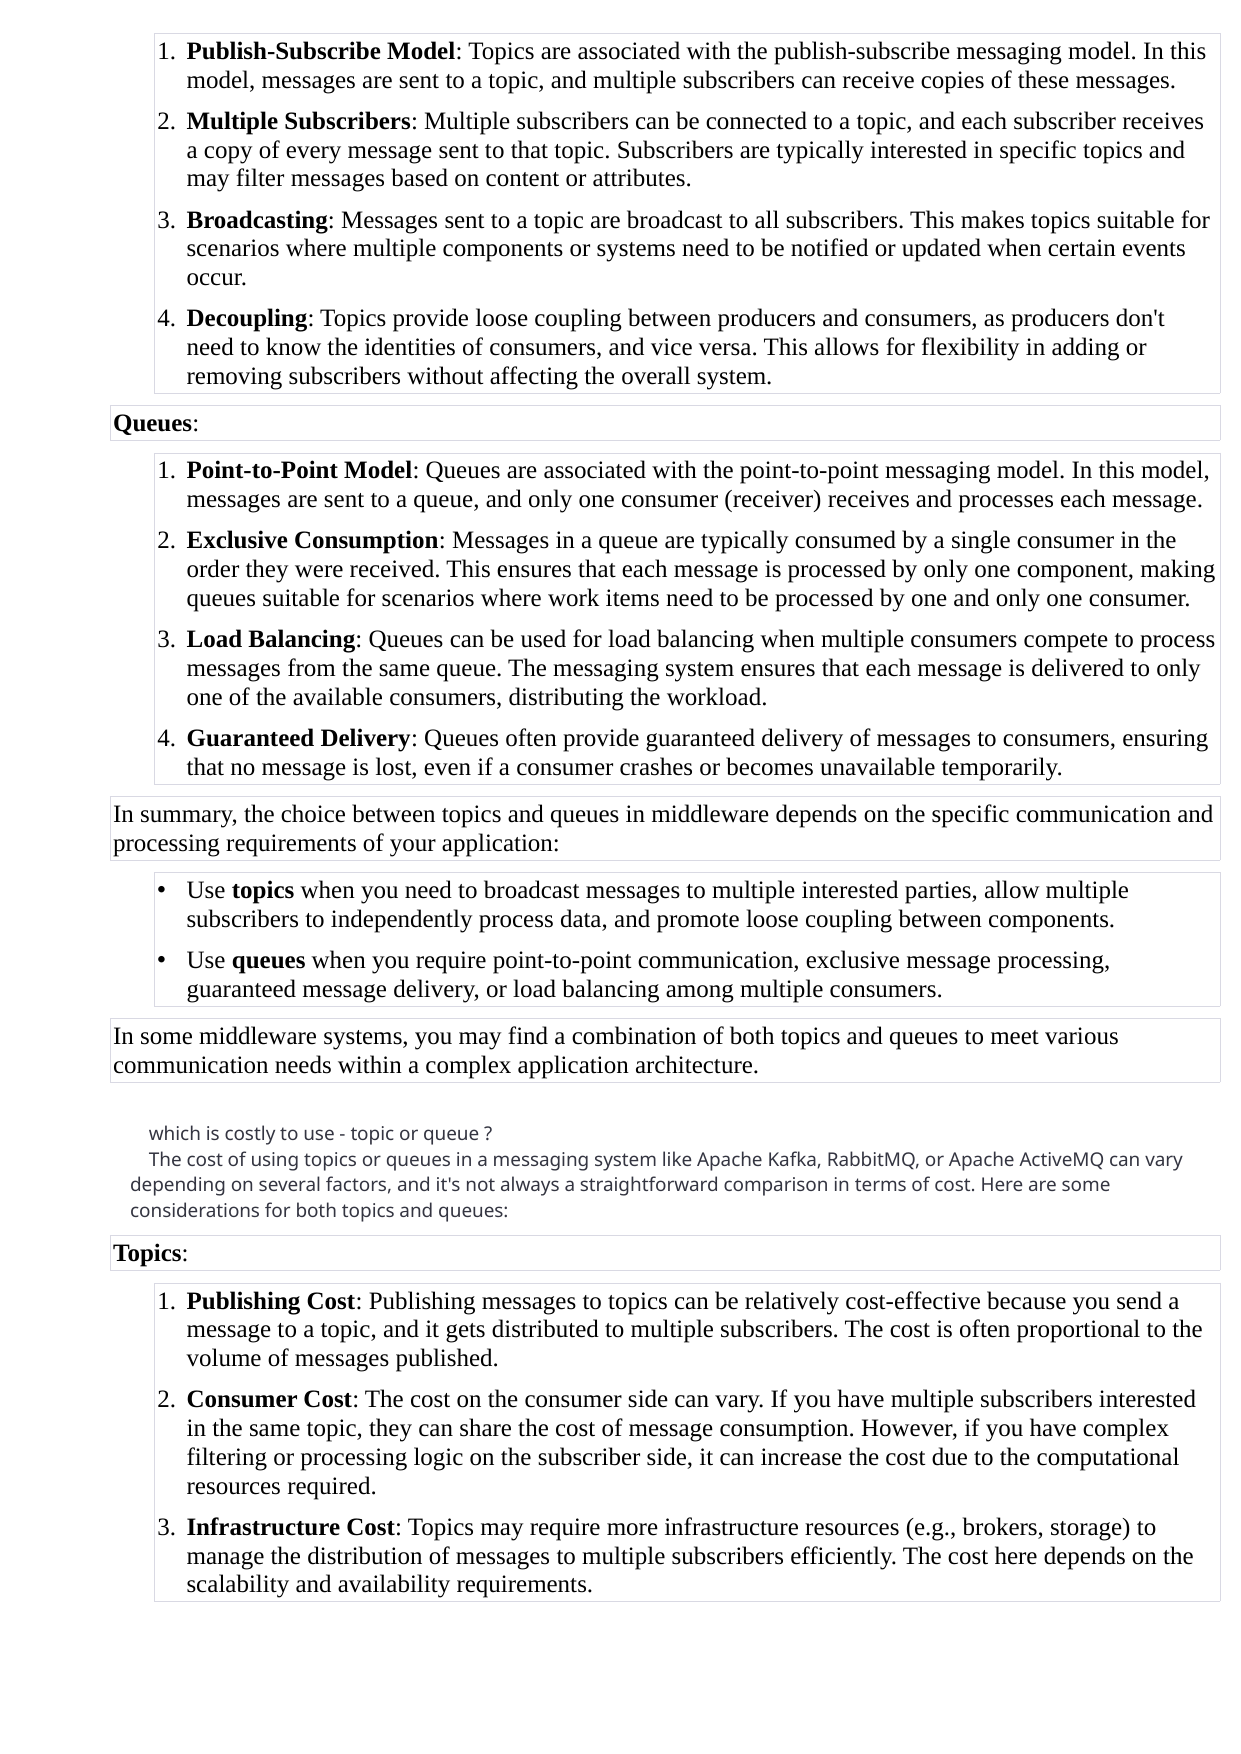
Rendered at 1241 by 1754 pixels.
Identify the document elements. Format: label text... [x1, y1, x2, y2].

text The cost of using topics or queues in a messaging system like Apache Kafka, RabbitMQ, or Apache ActiveMQ can vary depending on several factors, and it's not always a straightforward comparison in terms of cost. Here are some considerations for both topics and queues: [130, 1146, 1221, 1223]
list Guaranteed Delivery: Queues often provide guaranteed delivery of messages to consumers, ensuring that no message is lost, even if a consumer crashes or becomes unavailable temporarily. [155, 720, 1220, 784]
list Multiple Subscribers: Multiple subscribers can be connected to a topic, and each subscriber receives a copy of every message sent to that topic. Subscribers are typically interested in specific topics and may filter messages based on content or attributes. [155, 103, 1220, 192]
list Consumer Cost: The cost on the consumer side can vary. If you have multiple subscribers interested in the same topic, they can share the cost of message consumption. However, if you have complex filtering or processing logic on the subscriber side, it can increase the cost due to the computational resources required. [155, 1381, 1220, 1499]
list Use queues when you require point-to-point communication, exclusive message processing, guaranteed message delivery, or load balancing among multiple consumers. [155, 942, 1220, 1006]
list Broadcasting: Messages sent to a topic are broadcast to all subscribers. This makes topics suitable for scenarios where multiple components or systems need to be notified or updated when certain events occur. [155, 202, 1220, 291]
text In summary, the choice between topics and queues in middleware depends on the specific communication and processing requirements of your application: [111, 797, 1220, 860]
text Topics: [111, 1236, 1220, 1270]
list Publishing Cost: Publishing messages to topics can be relatively cost-effective because you send a message to a topic, and it gets distributed to multiple subscribers. The cost is often proportional to the volume of messages published. [155, 1284, 1220, 1372]
list Exclusive Consumption: Messages in a queue are typically consumed by a single consumer in the order they were received. This ensures that each message is processed by only one component, making queues suitable for scenarios where work items need to be processed by one and only one consumer. [155, 523, 1220, 612]
list Publish-Subscribe Model: Topics are associated with the publish-subscribe messaging model. In this model, messages are sent to a topic, and multiple subscribers can receive copies of these messages. [155, 34, 1220, 93]
list Load Balancing: Queues can be used for load balancing when multiple consumers compete to process messages from the same queue. The messaging system ensures that each message is delivered to only one of the available consumers, distributing the workload. [155, 621, 1220, 711]
text In some middleware systems, you may find a combination of both topics and queues to meet various communication needs within a complex application architecture. [111, 1019, 1220, 1082]
text Queues: [111, 406, 1220, 440]
text which is costly to use - topic or queue ? [130, 1120, 1221, 1146]
list Infrastructure Cost: Topics may require more infrastructure resources (e.g., brokers, storage) to manage the distribution of messages to multiple subscribers efficiently. The cost here depends on the scalability and availability requirements. [155, 1509, 1220, 1601]
list Point-to-Point Model: Queues are associated with the point-to-point messaging model. In this model, messages are sent to a queue, and only one consumer (receiver) receives and processes each message. [155, 454, 1220, 513]
list Use topics when you need to broadcast messages to multiple interested parties, allow multiple subscribers to independently process data, and promote loose coupling between components. [155, 873, 1220, 933]
list Decoupling: Topics provide loose coupling between producers and consumers, as producers don't need to know the identities of consumers, and vice versa. This allows for flexibility in adding or removing subscribers without affecting the overall system. [155, 301, 1220, 393]
